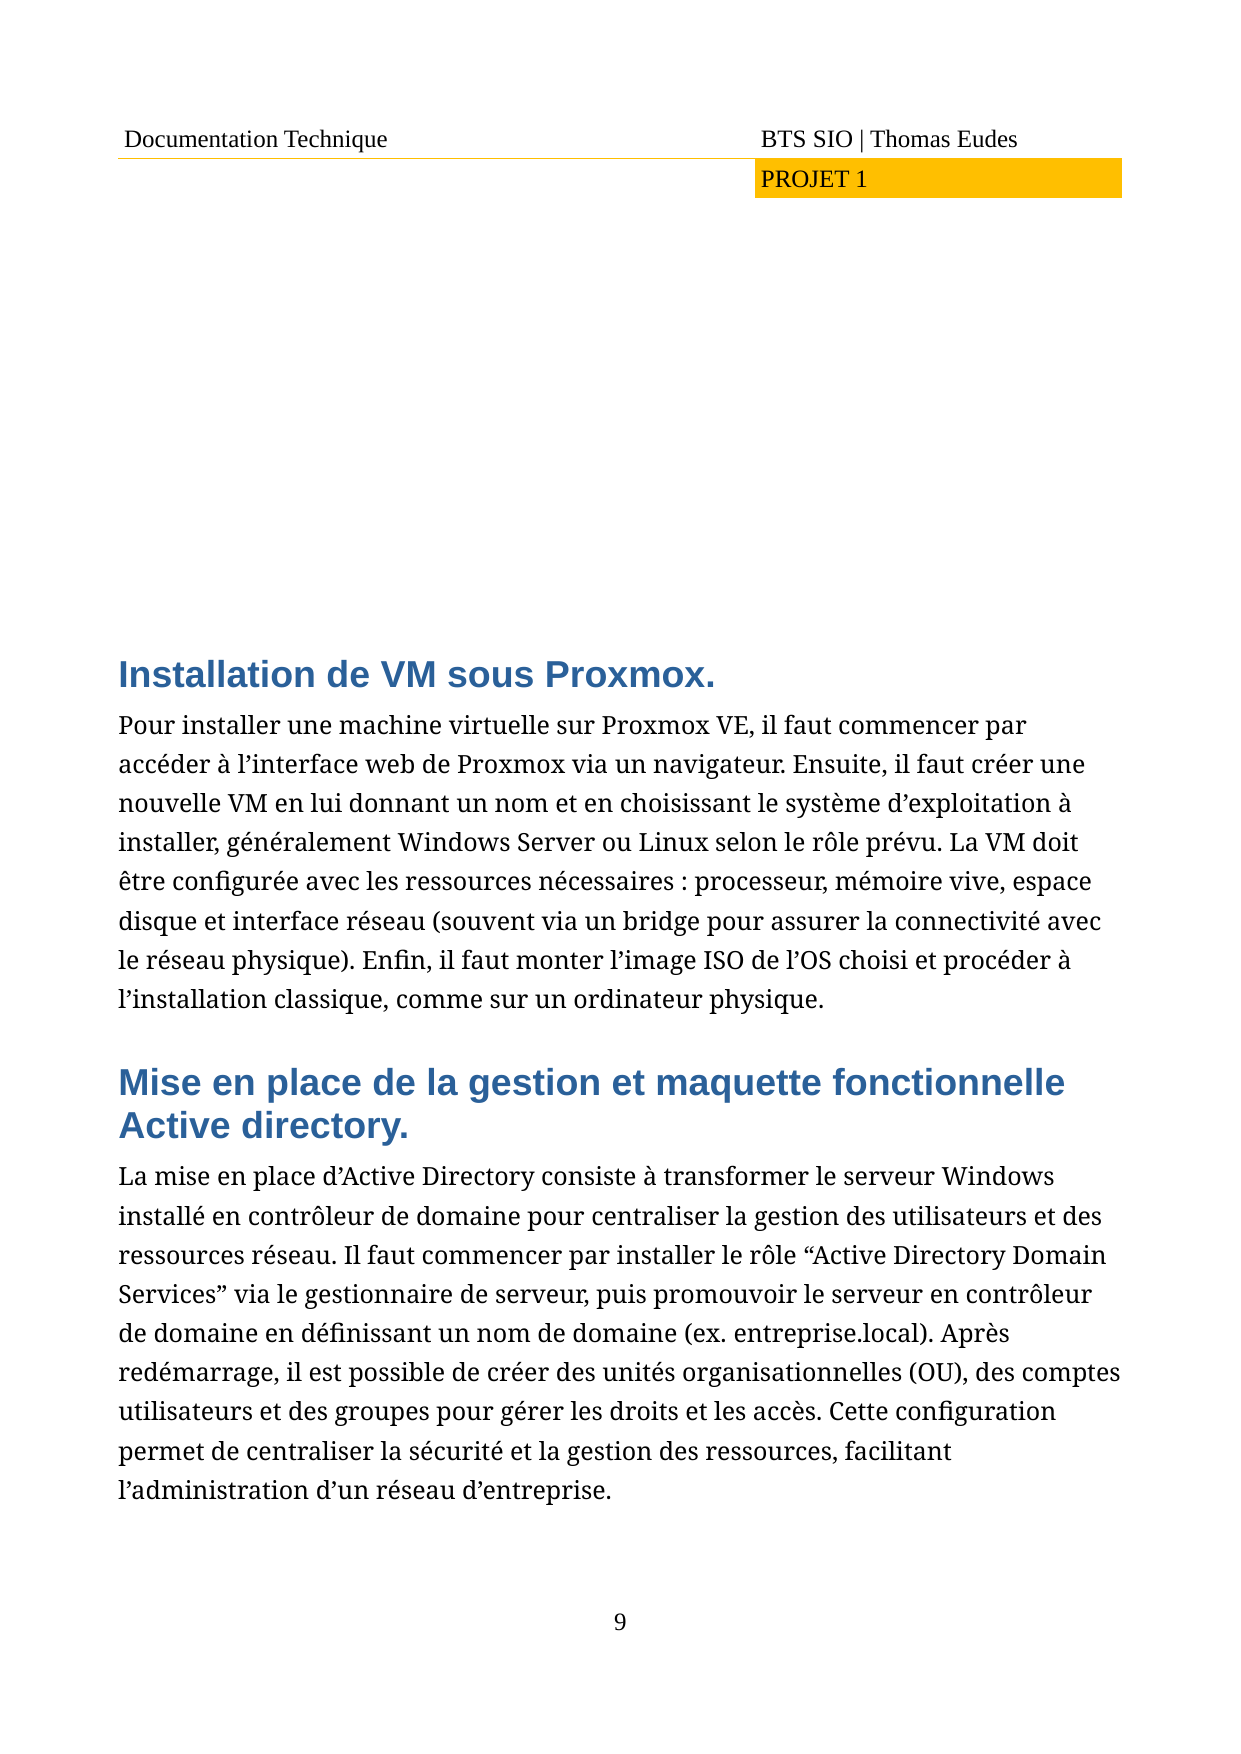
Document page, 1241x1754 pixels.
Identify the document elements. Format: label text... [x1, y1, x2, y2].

subtitle Installation de VM sous Proxmox. [118, 652, 1122, 695]
text La mise en place d’Active Directory consiste à transformer le serveur Windows installé en contrôleur de domaine pour centraliser la gestion des utilisateurs et des ressources réseau. Il faut commencer par installer le rôle “Active Directory Domain Services” via le gestionnaire de serveur, puis promouvoir le serveur en contrôleur de domaine en définissant un nom de domaine (ex. entreprise.local). Après redémarrage, il est possible de créer des unités organisationnelles (OU), des comptes utilisateurs et des groupes pour gérer les droits et les accès. Cette configuration permet de centraliser la sécurité et la gestion des ressources, facilitant l’administration d’un réseau d’entreprise. [118, 1159, 1122, 1506]
text Pour installer une machine virtuelle sur Proxmox VE, il faut commencer par accéder à l’interface web de Proxmox via un navigateur. Ensuite, il faut créer une nouvelle VM en lui donnant un nom et en choisissant le système d’exploitation à installer, généralement Windows Server ou Linux selon le rôle prévu. La VM doit être configurée avec les ressources nécessaires : processeur, mémoire vive, espace disque et interface réseau (souvent via un bridge pour assurer la connectivité avec le réseau physique). Enfin, il faut monter l’image ISO de l’OS choisi et procéder à l’installation classique, comme sur un ordinateur physique. [118, 707, 1122, 1016]
subtitle Mise en place de la gestion et maquette fonctionnelle Active directory. [118, 1060, 1122, 1147]
